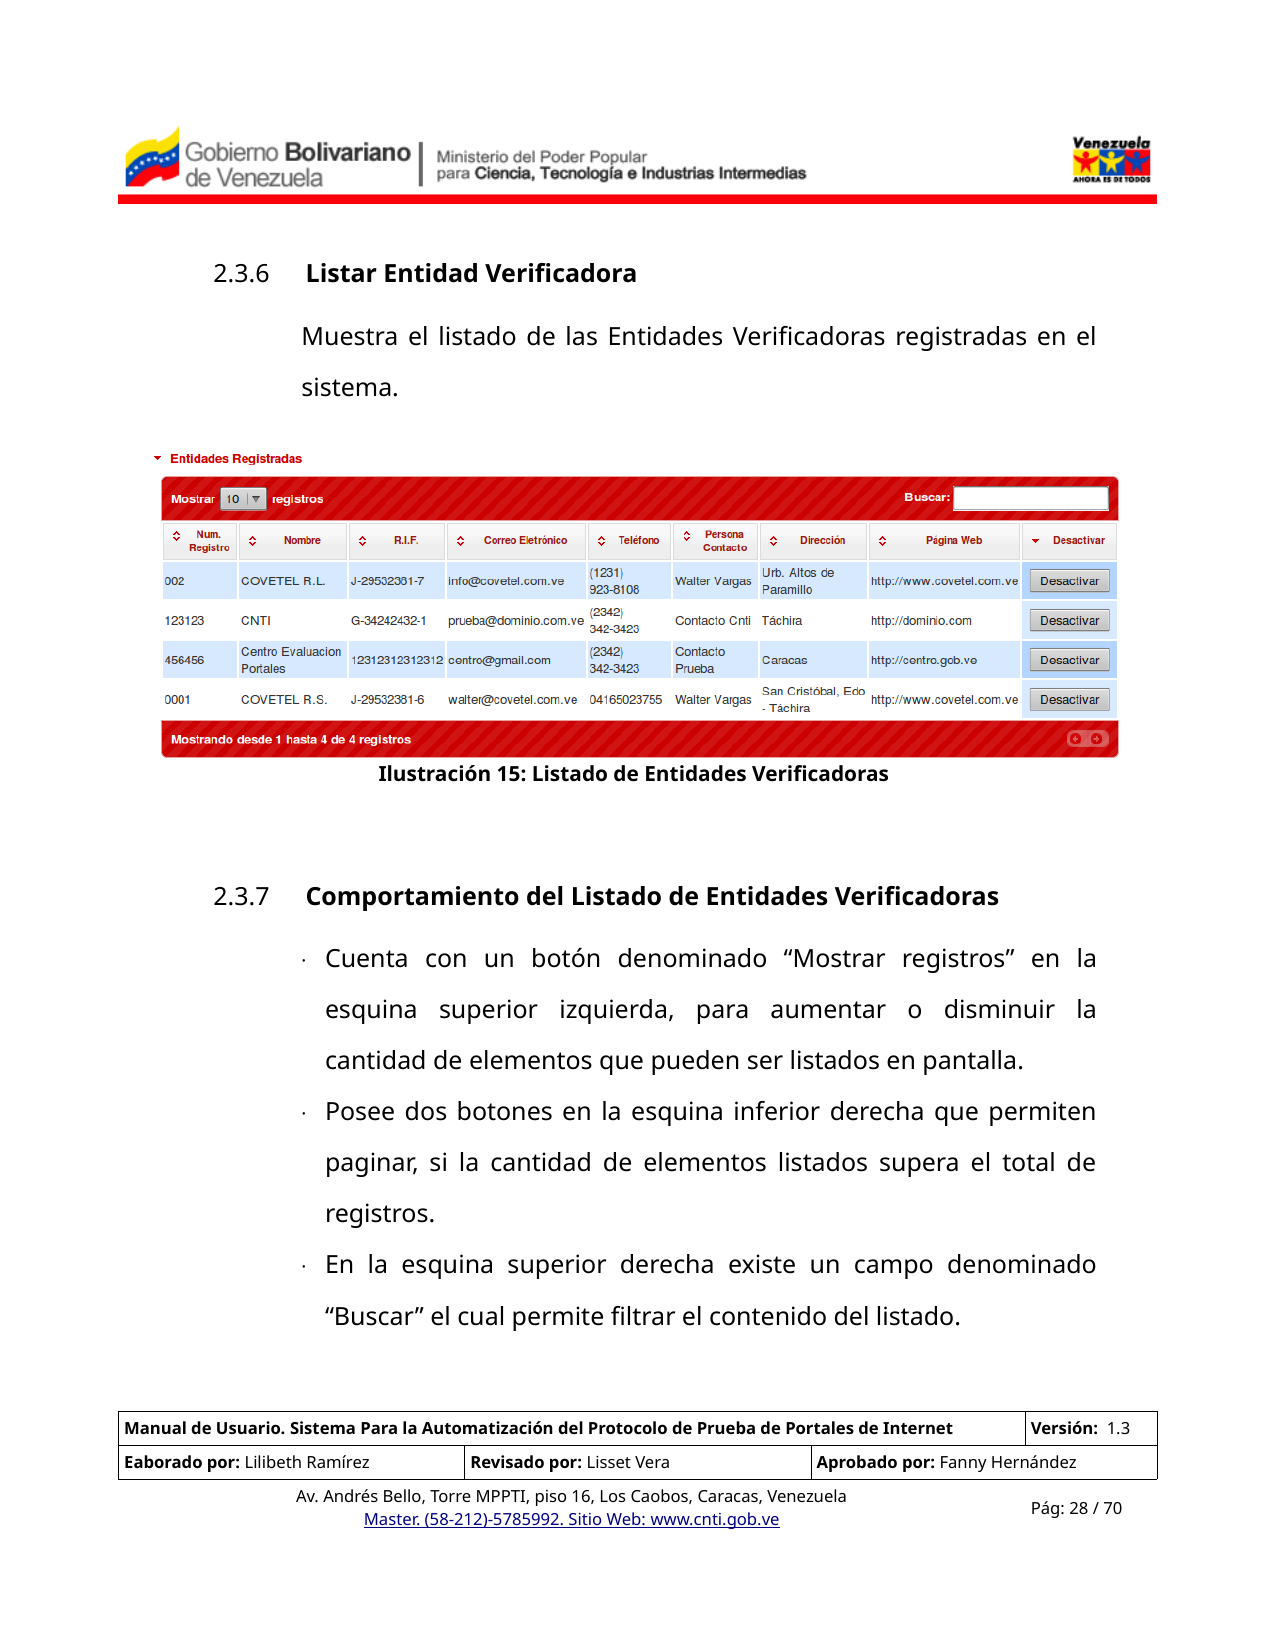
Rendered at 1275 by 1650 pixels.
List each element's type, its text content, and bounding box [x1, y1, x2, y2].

list Posee dos botones en la esquina inferior derecha que permiten paginar, si la cantidad de elementos listados supera el total de registros. [301, 1094, 1098, 1230]
subtitle Comportamiento del Listado de Entidades Verificadoras [118, 878, 1157, 912]
subtitle Listar Entidad Verificadora [118, 255, 1157, 289]
list En la esquina superior derecha existe un campo denominado “Buscar” el cual permite filtrar el contenido del listado. [301, 1247, 1098, 1332]
text Muestra el listado de las Entidades Verificadoras registradas en el sistema. [301, 318, 1098, 403]
text Ilustración 15: Listado de Entidades Verificadoras [136, 450, 1131, 788]
picture [118, 118, 1157, 204]
list Cuenta con un botón denominado “Mostrar registros” en la esquina superior izquierda, para aumentar o disminuir la cantidad de elementos que pueden ser listados en pantalla. [301, 941, 1098, 1077]
picture [150, 448, 1124, 760]
